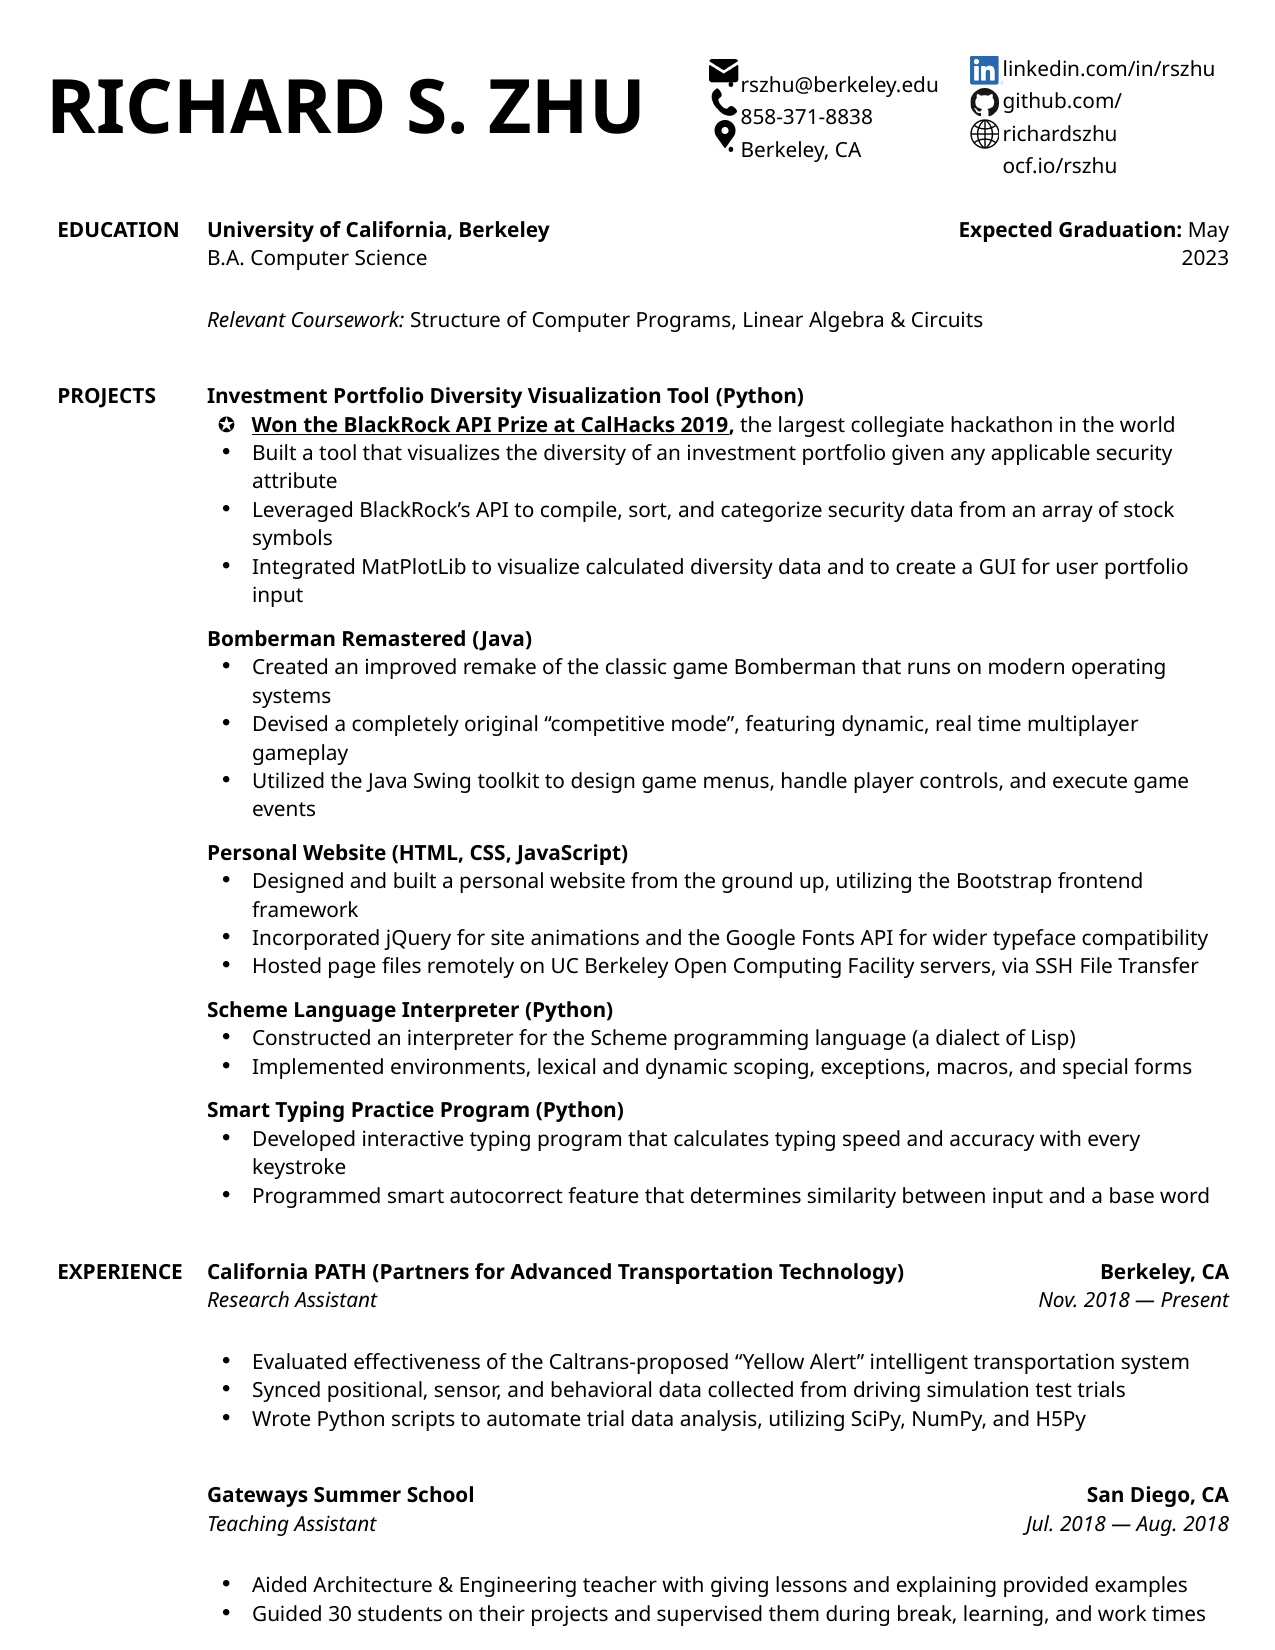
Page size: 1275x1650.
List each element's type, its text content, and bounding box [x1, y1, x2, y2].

table_header • • [721, 88, 740, 183]
table_header [984, 51, 1002, 56]
table_header EXPERIENCE [46, 1242, 196, 1314]
table_header Evaluated effectiveness of the Caltrans-proposed “Yellow Alert” intelligent transportation system Synced positional, sensor, and behavioral data collected from driving simulation test trials Wrote Python scripts to automate trial data analysis, utilizing SciPy, NumPy, and H5Py [196, 1347, 1228, 1432]
picture [970, 88, 999, 117]
table_header Aided Architecture & Engineering teacher with giving lessons and explaining provided examples Guided 30 students on their projects and supervised them during break, learning, and work times [196, 1570, 1228, 1627]
table_header [46, 1570, 196, 1627]
table_cell Personal Website (HTML, CSS, JavaScript) Designed and built a personal website from the ground up, utilizing the Bootstrap frontend framework Incorporated jQuery for site animations and the Google Fonts API for wider typeface compatibility Hosted page files remotely on UC Berkeley Open Computing Facility servers, via SSH File Transfer [196, 823, 1228, 980]
table_cell [46, 823, 196, 980]
table_cell [46, 609, 196, 823]
picture [970, 56, 1004, 85]
table_header Relevant Coursework: Structure of Computer Programs, Linear Algebra & Circuits [196, 305, 1228, 333]
table_header California PATH (Partners for Advanced Transportation Technology) Research Assistant [196, 1242, 918, 1314]
table_header PROJECTS [46, 366, 196, 609]
table_header Expected Graduation: May 2023 [919, 200, 1228, 272]
table_header San Diego, CA Jul. 2018 — Aug. 2018 [919, 1465, 1228, 1537]
table_header RICHARD S. ZHU [46, 51, 721, 183]
table_header University of California, Berkeley B.A. Computer Science [196, 200, 918, 272]
table_header linkedin.com/in/rszhu github.com/richardszhu ocf.io/rszhu [1003, 51, 1228, 183]
table_header Berkeley, CA Nov. 2018 — Present [919, 1242, 1228, 1314]
table_header [46, 1465, 196, 1537]
table_cell Scheme Language Interpreter (Python) Constructed an interpreter for the Scheme programming language (a dialect of Lisp) Implemented environments, lexical and dynamic scoping, exceptions, macros, and special forms [196, 980, 1228, 1080]
table_header Investment Portfolio Diversity Visualization Tool (Python) ✪ Won the BlackRock API Prize at CalHacks 2019, the largest collegiate hackathon in the world Built a tool that visualizes the diversity of an investment portfolio given any applicable security attribute Leveraged BlackRock’s API to compile, sort, and categorize security data from an array of stock symbols Integrated MatPlotLib to visualize calculated diversity data and to create a GUI for user portfolio input [196, 366, 1228, 609]
table_header rszhu@berkeley.edu 858-371-8838 Berkeley, CA [740, 51, 984, 183]
picture [711, 120, 739, 148]
table_header [984, 85, 1002, 183]
table_header [46, 1347, 196, 1432]
table_cell Bomberman Remastered (Java) Created an improved remake of the classic game Bomberman that runs on modern operating systems Devised a completely original “competitive mode”, featuring dynamic, real time multiplayer gameplay Utilized the Java Swing toolkit to design game menus, handle player controls, and execute game events [196, 609, 1228, 823]
table_header [46, 305, 196, 333]
picture [970, 119, 999, 149]
table_header Gateways Summer School Teaching Assistant [196, 1465, 918, 1537]
table_cell [46, 1080, 196, 1209]
picture [706, 53, 740, 116]
table_header EDUCATION [46, 200, 196, 272]
table_cell [46, 980, 196, 1080]
table_cell Smart Typing Practice Program (Python) Developed interactive typing program that calculates typing speed and accuracy with every keystroke Programmed smart autocorrect feature that determines similarity between input and a base word [196, 1080, 1228, 1209]
